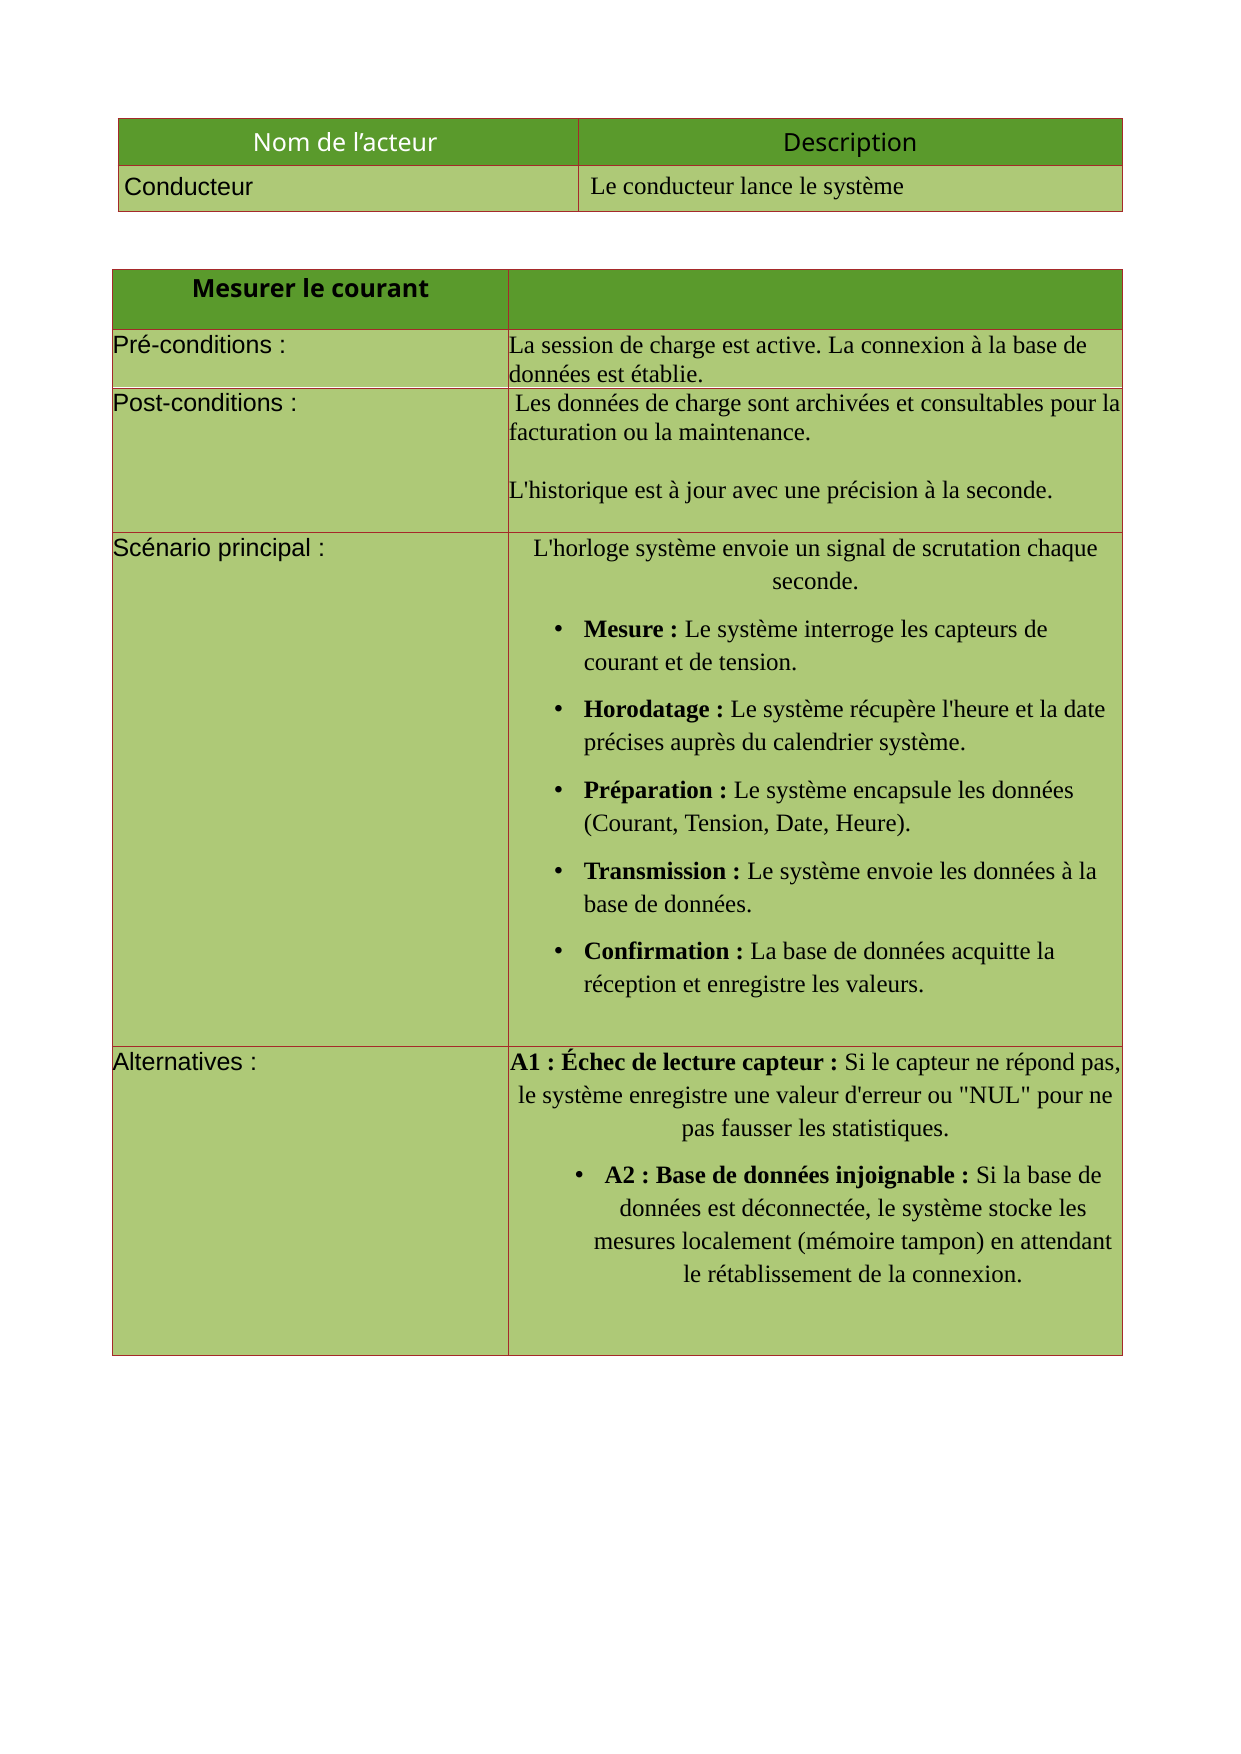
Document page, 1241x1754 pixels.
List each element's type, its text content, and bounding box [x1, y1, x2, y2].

table_header Description [579, 119, 1122, 165]
table_cell Conducteur [119, 166, 578, 211]
table_header Mesurer le courant [113, 270, 508, 329]
table_cell Post-conditions : [113, 389, 508, 532]
table_cell Les données de charge sont archivées et consultables pour la facturation ou la maintenance. L'historique est à jour avec une précision à la seconde. [509, 389, 1122, 532]
table_cell Scénario principal : [113, 533, 508, 1046]
table_cell Alternatives : [113, 1047, 508, 1355]
table_cell La session de charge est active. La connexion à la base de données est établie. [509, 330, 1122, 387]
table_header [509, 270, 1122, 329]
table_cell Le conducteur lance le système [579, 166, 1122, 211]
table_cell A1 : Échec de lecture capteur : Si le capteur ne répond pas, le système enregistre une valeur d'erreur ou "NUL" pour ne pas fausser les statistiques. A2 : Base de données injoignable : Si la base de données est déconnectée, le système stocke les mesures localement (mémoire tampon) en attendant le rétablissement de la connexion. [509, 1047, 1122, 1355]
table_cell L'horloge système envoie un signal de scrutation chaque seconde. Mesure : Le système interroge les capteurs de courant et de tension. Horodatage : Le système récupère l'heure et la date précises auprès du calendrier système. Préparation : Le système encapsule les données (Courant, Tension, Date, Heure). Transmission : Le système envoie les données à la base de données. Confirmation : La base de données acquitte la réception et enregistre les valeurs. [509, 533, 1122, 1046]
table_cell Pré-conditions : [113, 330, 508, 387]
table_header Nom de l’acteur [119, 119, 578, 165]
